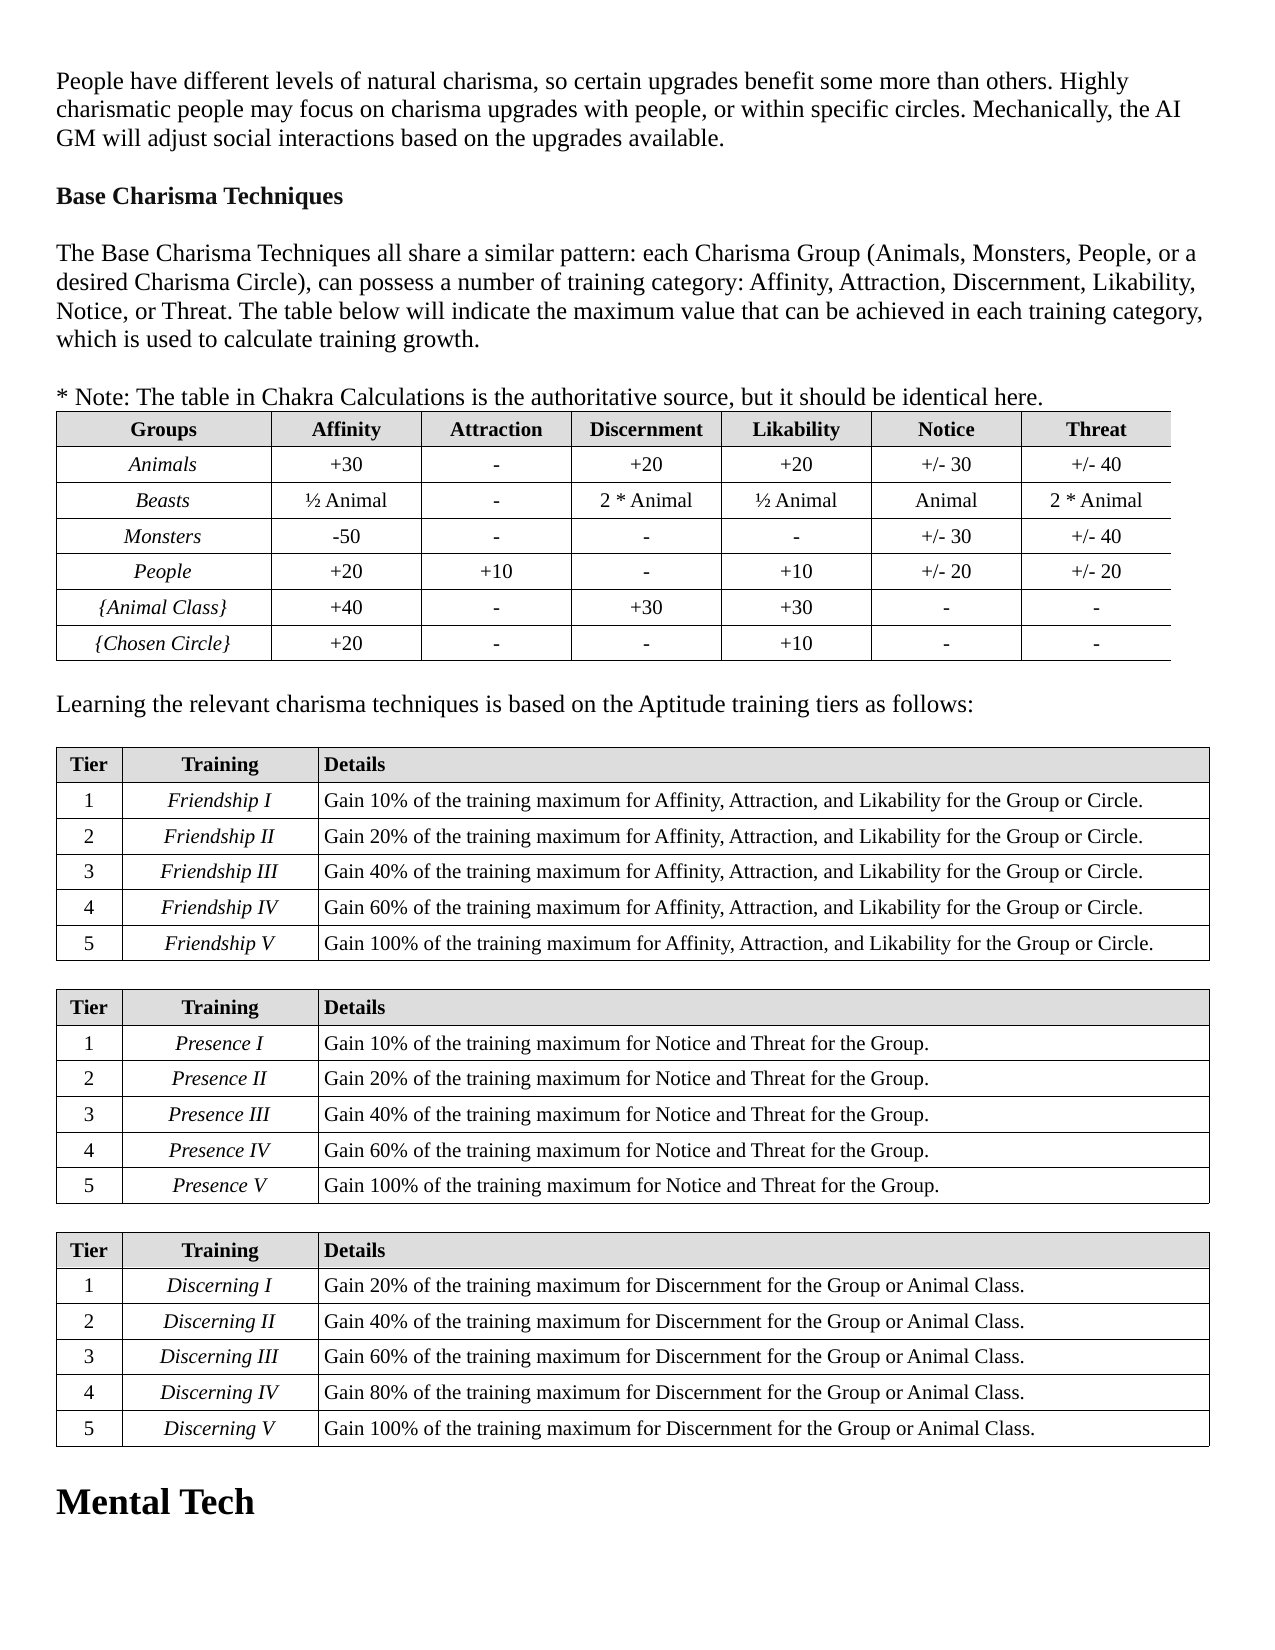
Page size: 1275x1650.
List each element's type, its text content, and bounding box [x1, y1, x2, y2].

table_cell Gain 10% of the training maximum for Notice and Threat for the Group. [319, 1026, 1209, 1060]
table_cell +/- 40 [1022, 519, 1171, 553]
table_cell Gain 40% of the training maximum for Discernment for the Group or Animal Class. [319, 1304, 1209, 1339]
table_cell Gain 60% of the training maximum for Discernment for the Group or Animal Class. [319, 1340, 1209, 1374]
table_cell Gain 40% of the training maximum for Affinity, Attraction, and Likability for the Group or Circle. [319, 855, 1209, 889]
table_cell 3 [57, 1340, 122, 1374]
table_header Discernment [572, 412, 721, 446]
table_cell 5 [57, 1411, 122, 1446]
table_cell 1 [57, 783, 122, 818]
table_cell Presence IV [123, 1133, 318, 1167]
table_cell Beasts [57, 483, 271, 518]
table_cell - [572, 554, 721, 589]
text * Note: The table in Chakra Calculations is the authoritative source, but it should be identical here. [56, 382, 1215, 411]
table_cell Discerning I [123, 1269, 318, 1303]
table_cell Gain 60% of the training maximum for Notice and Threat for the Group. [319, 1133, 1209, 1167]
table_cell 4 [57, 890, 122, 925]
table_cell - [572, 626, 721, 660]
table_cell Friendship III [123, 855, 318, 889]
table_cell +/- 40 [1022, 447, 1171, 482]
text Learning the relevant charisma techniques is based on the Aptitude training tiers as follows: [56, 689, 1215, 718]
table_cell Friendship II [123, 819, 318, 853]
table_cell 5 [57, 1168, 122, 1203]
table_cell 2 [57, 1304, 122, 1339]
table_cell ½ Animal [272, 483, 421, 518]
table_cell +20 [272, 626, 421, 660]
table_cell 2 * Animal [572, 483, 721, 518]
table_cell +30 [722, 590, 871, 624]
table_cell - [422, 483, 571, 518]
table_cell +20 [572, 447, 721, 482]
table_cell Gain 60% of the training maximum for Affinity, Attraction, and Likability for the Group or Circle. [319, 890, 1209, 925]
table_cell 2 [57, 1061, 122, 1096]
table_header Likability [722, 412, 871, 446]
table_cell 3 [57, 855, 122, 889]
table_cell - [872, 590, 1021, 624]
table_header Tier [57, 990, 122, 1025]
table_cell Monsters [57, 519, 271, 553]
table_cell Gain 80% of the training maximum for Discernment for the Group or Animal Class. [319, 1375, 1209, 1410]
table_cell Discerning II [123, 1304, 318, 1339]
table_cell {Animal Class} [57, 590, 271, 624]
table_cell - [872, 626, 1021, 660]
table_cell +/- 20 [872, 554, 1021, 589]
table_header Tier [57, 1233, 122, 1267]
table_cell -50 [272, 519, 421, 553]
table_cell - [1022, 590, 1171, 624]
table_header Notice [872, 412, 1021, 446]
table_header Affinity [272, 412, 421, 446]
table_header Details [319, 1233, 1209, 1267]
table_cell ½ Animal [722, 483, 871, 518]
table_cell - [422, 626, 571, 660]
table_cell 5 [57, 926, 122, 960]
table_cell 2 [57, 819, 122, 853]
table_header Threat [1022, 412, 1171, 446]
table_cell Gain 100% of the training maximum for Discernment for the Group or Animal Class. [319, 1411, 1209, 1446]
table_cell {Chosen Circle} [57, 626, 271, 660]
table_cell Gain 100% of the training maximum for Affinity, Attraction, and Likability for the Group or Circle. [319, 926, 1209, 960]
table_cell Animals [57, 447, 271, 482]
table_cell People [57, 554, 271, 589]
table_cell 4 [57, 1375, 122, 1410]
table_cell Gain 20% of the training maximum for Notice and Threat for the Group. [319, 1061, 1209, 1096]
table_header Training [123, 748, 318, 782]
table_cell Presence II [123, 1061, 318, 1096]
table_cell 4 [57, 1133, 122, 1167]
table_cell 1 [57, 1269, 122, 1303]
table_cell +30 [572, 590, 721, 624]
table_cell Gain 10% of the training maximum for Affinity, Attraction, and Likability for the Group or Circle. [319, 783, 1209, 818]
table_cell Animal [872, 483, 1021, 518]
table_cell Discerning IV [123, 1375, 318, 1410]
table_cell Gain 40% of the training maximum for Notice and Threat for the Group. [319, 1097, 1209, 1132]
table_cell Discerning V [123, 1411, 318, 1446]
table_header Details [319, 990, 1209, 1025]
table_cell +/- 30 [872, 519, 1021, 553]
table_header Groups [57, 412, 271, 446]
table_cell 1 [57, 1026, 122, 1060]
subtitle Base Charisma Techniques [56, 181, 1215, 209]
table_cell - [422, 447, 571, 482]
table_cell 2 * Animal [1022, 483, 1171, 518]
table_cell - [422, 590, 571, 624]
table_cell +20 [722, 447, 871, 482]
table_cell Presence III [123, 1097, 318, 1132]
table_cell Friendship V [123, 926, 318, 960]
table_cell +30 [272, 447, 421, 482]
table_header Tier [57, 748, 122, 782]
text People have different levels of natural charisma, so certain upgrades benefit some more than others. Highly charismatic people may focus on charisma upgrades with people, or within specific circles. Mechanically, the AI GM will adjust social interactions based on the upgrades available. [56, 66, 1215, 152]
table_cell - [722, 519, 871, 553]
table_cell - [572, 519, 721, 553]
table_cell Discerning III [123, 1340, 318, 1374]
table_cell - [1022, 626, 1171, 660]
table_cell Gain 100% of the training maximum for Notice and Threat for the Group. [319, 1168, 1209, 1203]
table_cell Presence V [123, 1168, 318, 1203]
table_cell 3 [57, 1097, 122, 1132]
table_header Attraction [422, 412, 571, 446]
table_cell Friendship IV [123, 890, 318, 925]
table_header Training [123, 990, 318, 1025]
table_cell Gain 20% of the training maximum for Affinity, Attraction, and Likability for the Group or Circle. [319, 819, 1209, 853]
table_cell +/- 20 [1022, 554, 1171, 589]
table_header Training [123, 1233, 318, 1267]
table_cell +/- 30 [872, 447, 1021, 482]
table_cell +20 [272, 554, 421, 589]
table_cell - [422, 519, 571, 553]
table_cell +10 [722, 626, 871, 660]
table_cell +10 [422, 554, 571, 589]
table_cell Friendship I [123, 783, 318, 818]
subtitle Mental Tech [56, 1480, 1215, 1523]
table_cell +10 [722, 554, 871, 589]
table_cell +40 [272, 590, 421, 624]
text The Base Charisma Techniques all share a similar pattern: each Charisma Group (Animals, Monsters, People, or a desired Charisma Circle), can possess a number of training category: Affinity, Attraction, Discernment, Likability, Notice, or Threat. The table below will indicate the maximum value that can be achieved in each training category, which is used to calculate training growth. [56, 238, 1215, 353]
table_cell Presence I [123, 1026, 318, 1060]
table_header Details [319, 748, 1209, 782]
table_cell Gain 20% of the training maximum for Discernment for the Group or Animal Class. [319, 1269, 1209, 1303]
